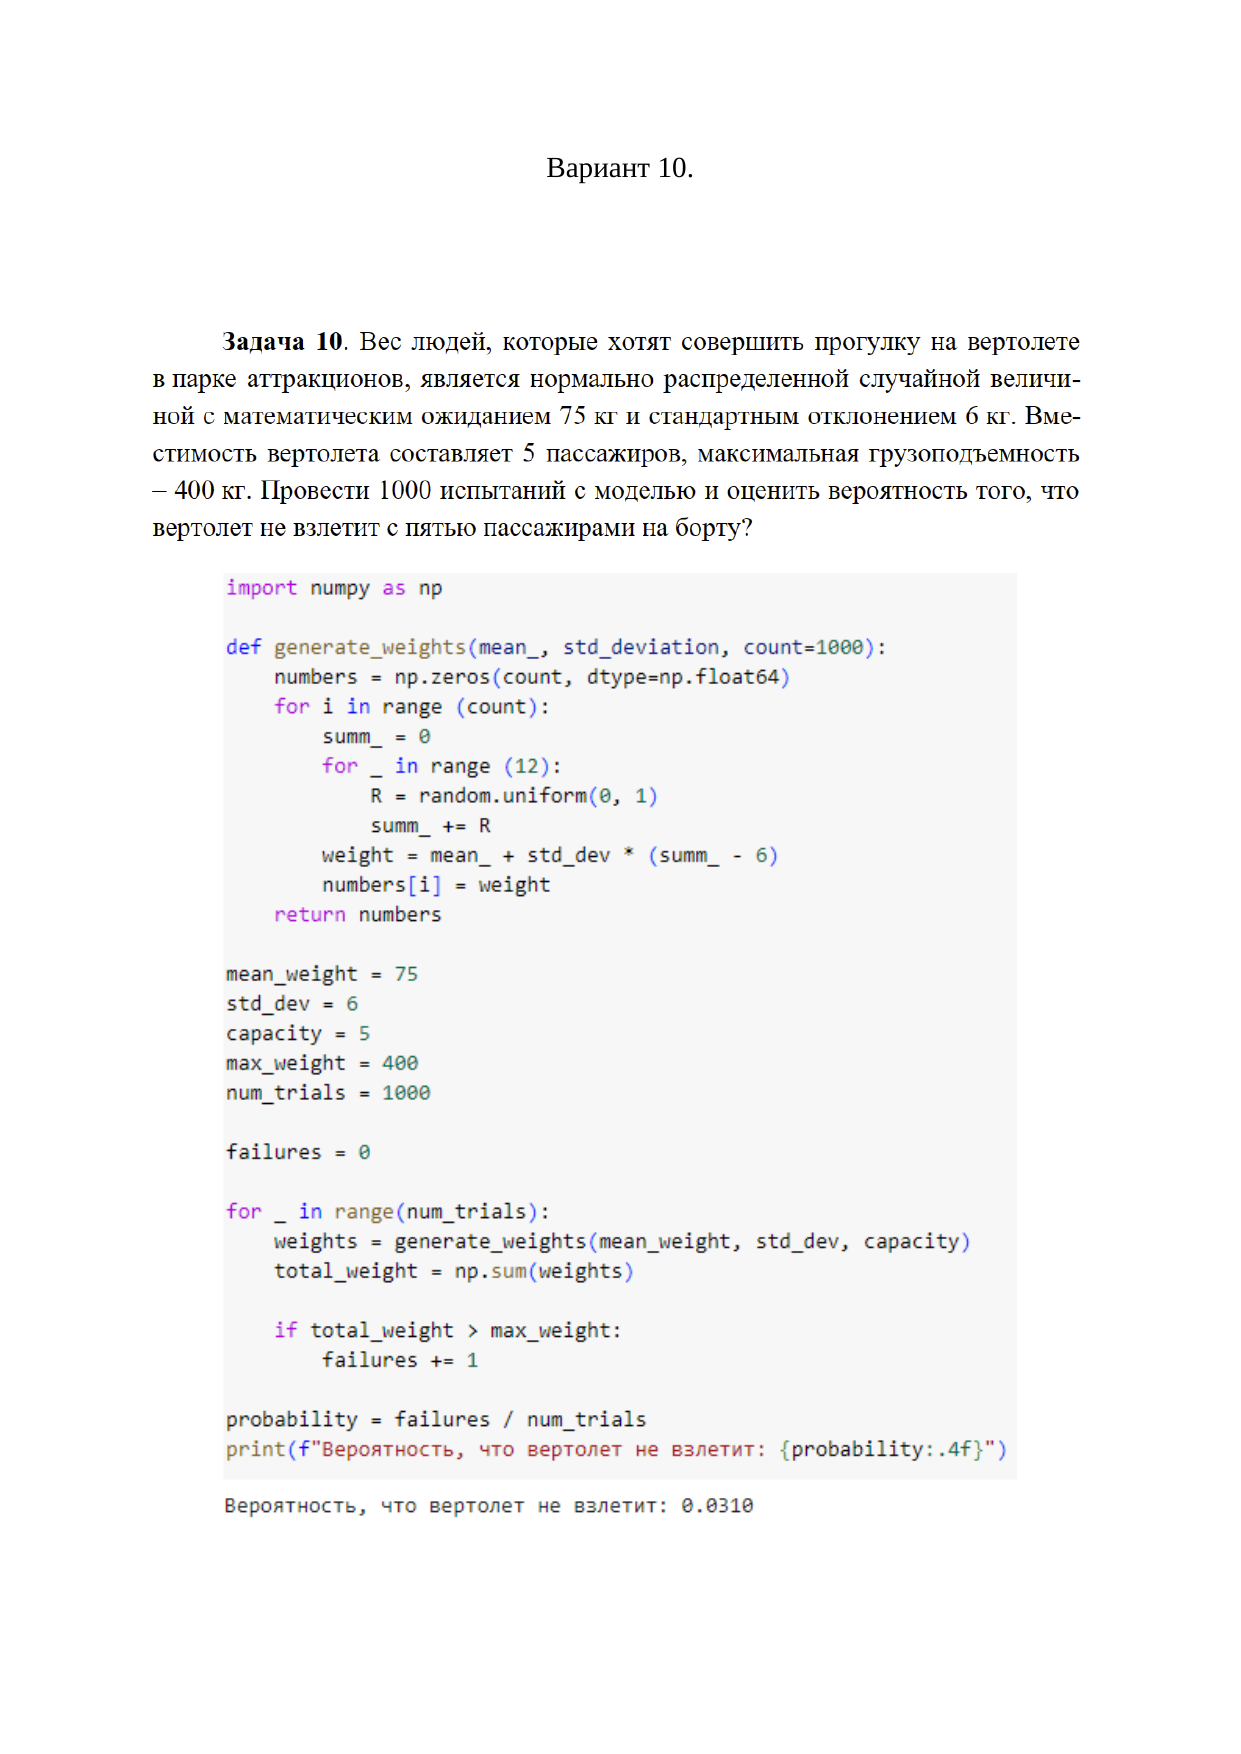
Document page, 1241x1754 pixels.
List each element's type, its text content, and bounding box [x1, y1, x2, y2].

picture [223, 573, 1017, 1522]
text Вариант 10. [150, 150, 1090, 183]
picture [150, 325, 1091, 549]
